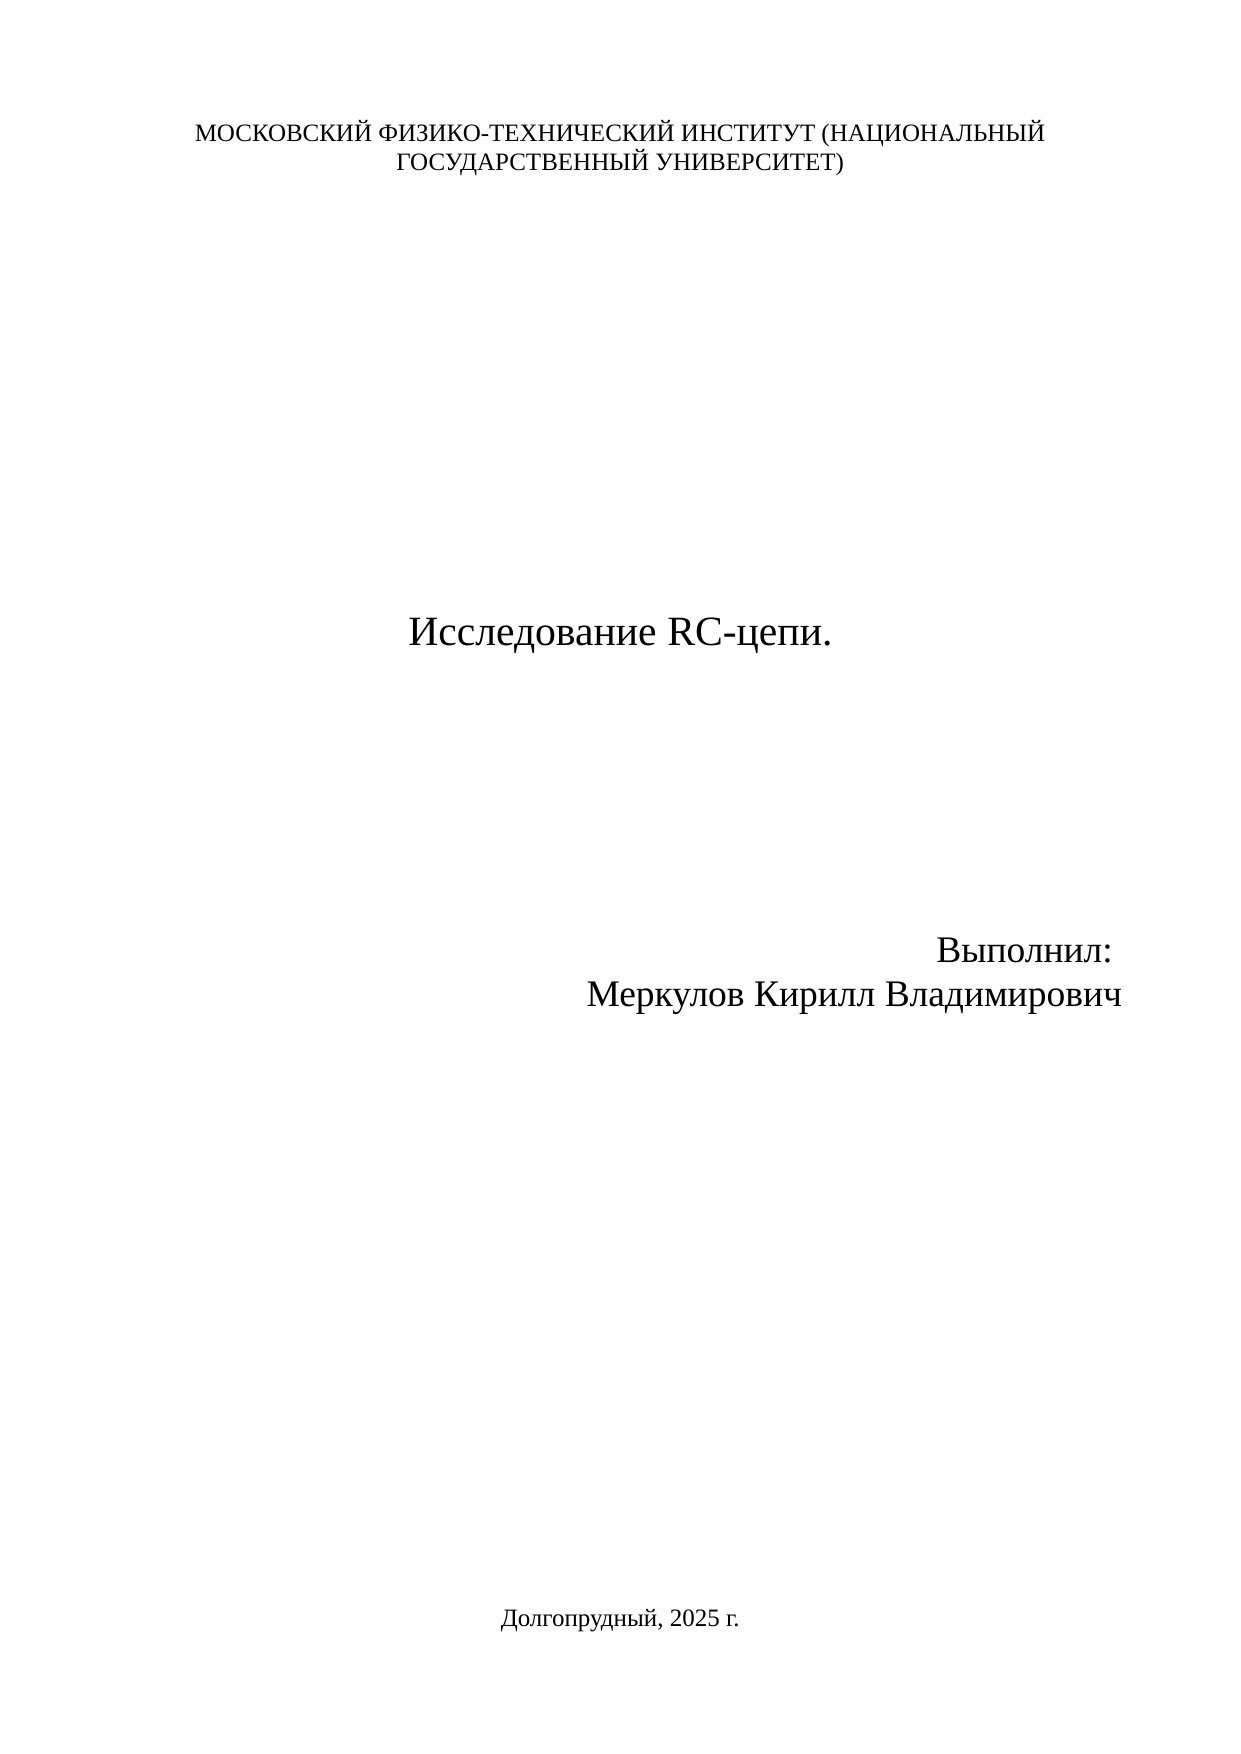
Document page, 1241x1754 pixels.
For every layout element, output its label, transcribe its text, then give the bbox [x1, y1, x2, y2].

text МОСКОВСКИЙ ФИЗИКО-ТЕХНИЧЕСКИЙ ИНСТИТУТ (НАЦИОНАЛЬНЫЙ ГОСУДАРСТВЕННЫЙ УНИВЕРСИТЕТ) [118, 118, 1122, 176]
text Выполнил: [118, 928, 1122, 971]
text Долгопрудный, 2025 г. [118, 1603, 1122, 1632]
text Меркулов Кирилл Владимирович [118, 971, 1122, 1014]
text Исследование RC-цепи. [118, 607, 1122, 655]
